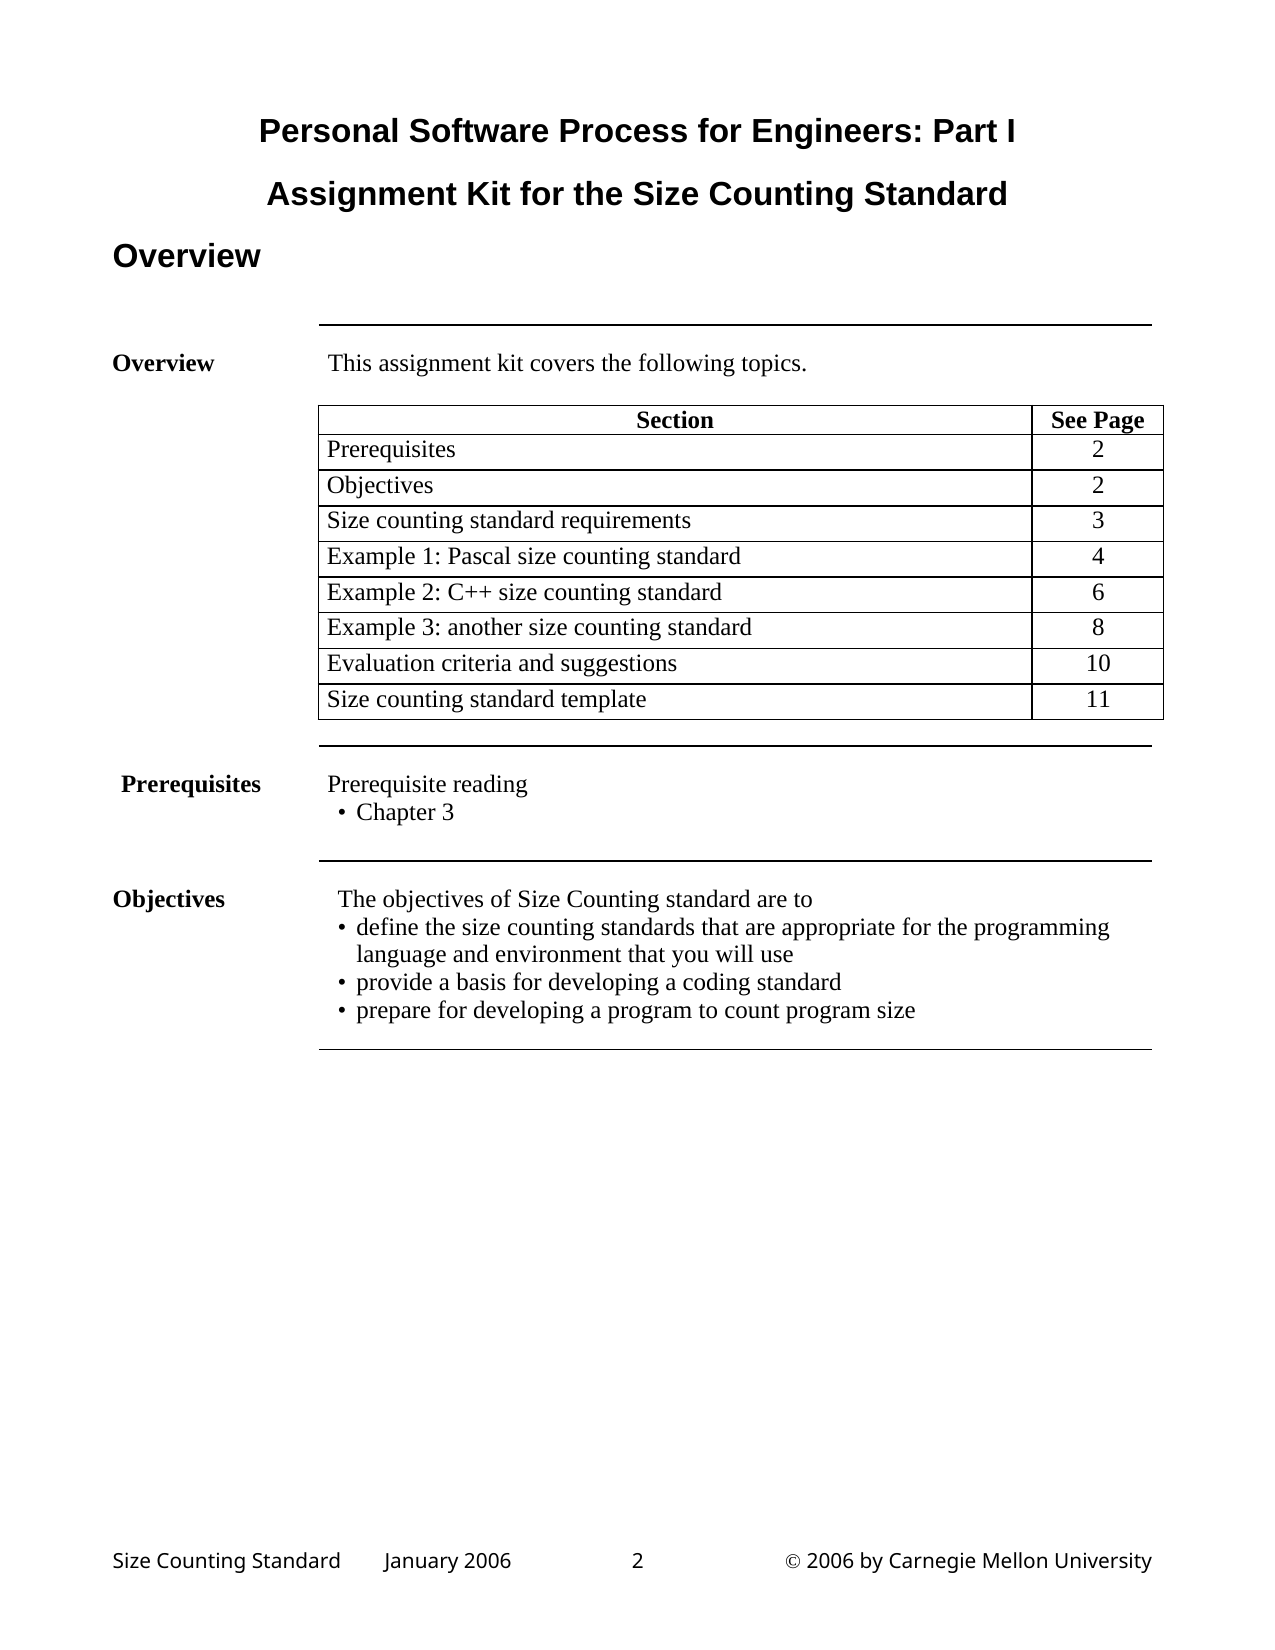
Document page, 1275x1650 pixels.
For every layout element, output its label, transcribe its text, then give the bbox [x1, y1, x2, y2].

table_cell 2 [1033, 435, 1163, 469]
table_header Overview [93, 349, 318, 404]
table_cell 10 [1033, 649, 1163, 683]
table_cell [93, 683, 318, 719]
table_cell 6 [1033, 578, 1163, 612]
table_cell Size counting standard template [319, 685, 1031, 719]
table_cell 11 [1033, 685, 1163, 719]
table_header Prerequisite reading • Chapter 3 [319, 770, 1162, 835]
table_header The objectives of Size Counting standard are to • define the size counting standards that are appropriate for the programming language and environment that you will use • provide a basis for developing a coding standard • prepare for developing a program to count program size [319, 885, 1153, 1023]
table_cell Objectives [319, 471, 1031, 505]
table_cell [93, 469, 318, 505]
table_cell Evaluation criteria and suggestions [319, 649, 1031, 683]
table_header Objectives [94, 885, 319, 1023]
table_cell [93, 434, 318, 469]
table_cell [113, 801, 319, 835]
table_cell Size counting standard requirements [319, 507, 1031, 541]
table_cell 8 [1033, 613, 1163, 647]
title Personal Software Process for Engineers: Part I [112, 112, 1162, 150]
table_cell Example 1: Pascal size counting standard [319, 542, 1031, 576]
table_cell [93, 576, 318, 612]
table_cell Section [319, 406, 1031, 434]
table_cell Example 3: another size counting standard [319, 613, 1031, 647]
table_cell Prerequisites [319, 435, 1031, 469]
table_cell Example 2: C++ size counting standard [319, 578, 1031, 612]
table_cell [93, 505, 318, 541]
table_header This assignment kit covers the following topics. [318, 349, 1163, 404]
table_cell 2 [1033, 471, 1163, 505]
table_cell [93, 541, 318, 576]
title Assignment Kit for the Size Counting Standard [112, 175, 1162, 212]
table_cell 4 [1033, 542, 1163, 576]
table_cell [93, 648, 318, 683]
table_cell 3 [1033, 507, 1163, 541]
table_header Prerequisites [113, 770, 319, 801]
table_cell [93, 405, 318, 434]
title Overview [112, 237, 1162, 274]
table_cell [93, 612, 318, 647]
table_cell See Page [1033, 406, 1163, 434]
